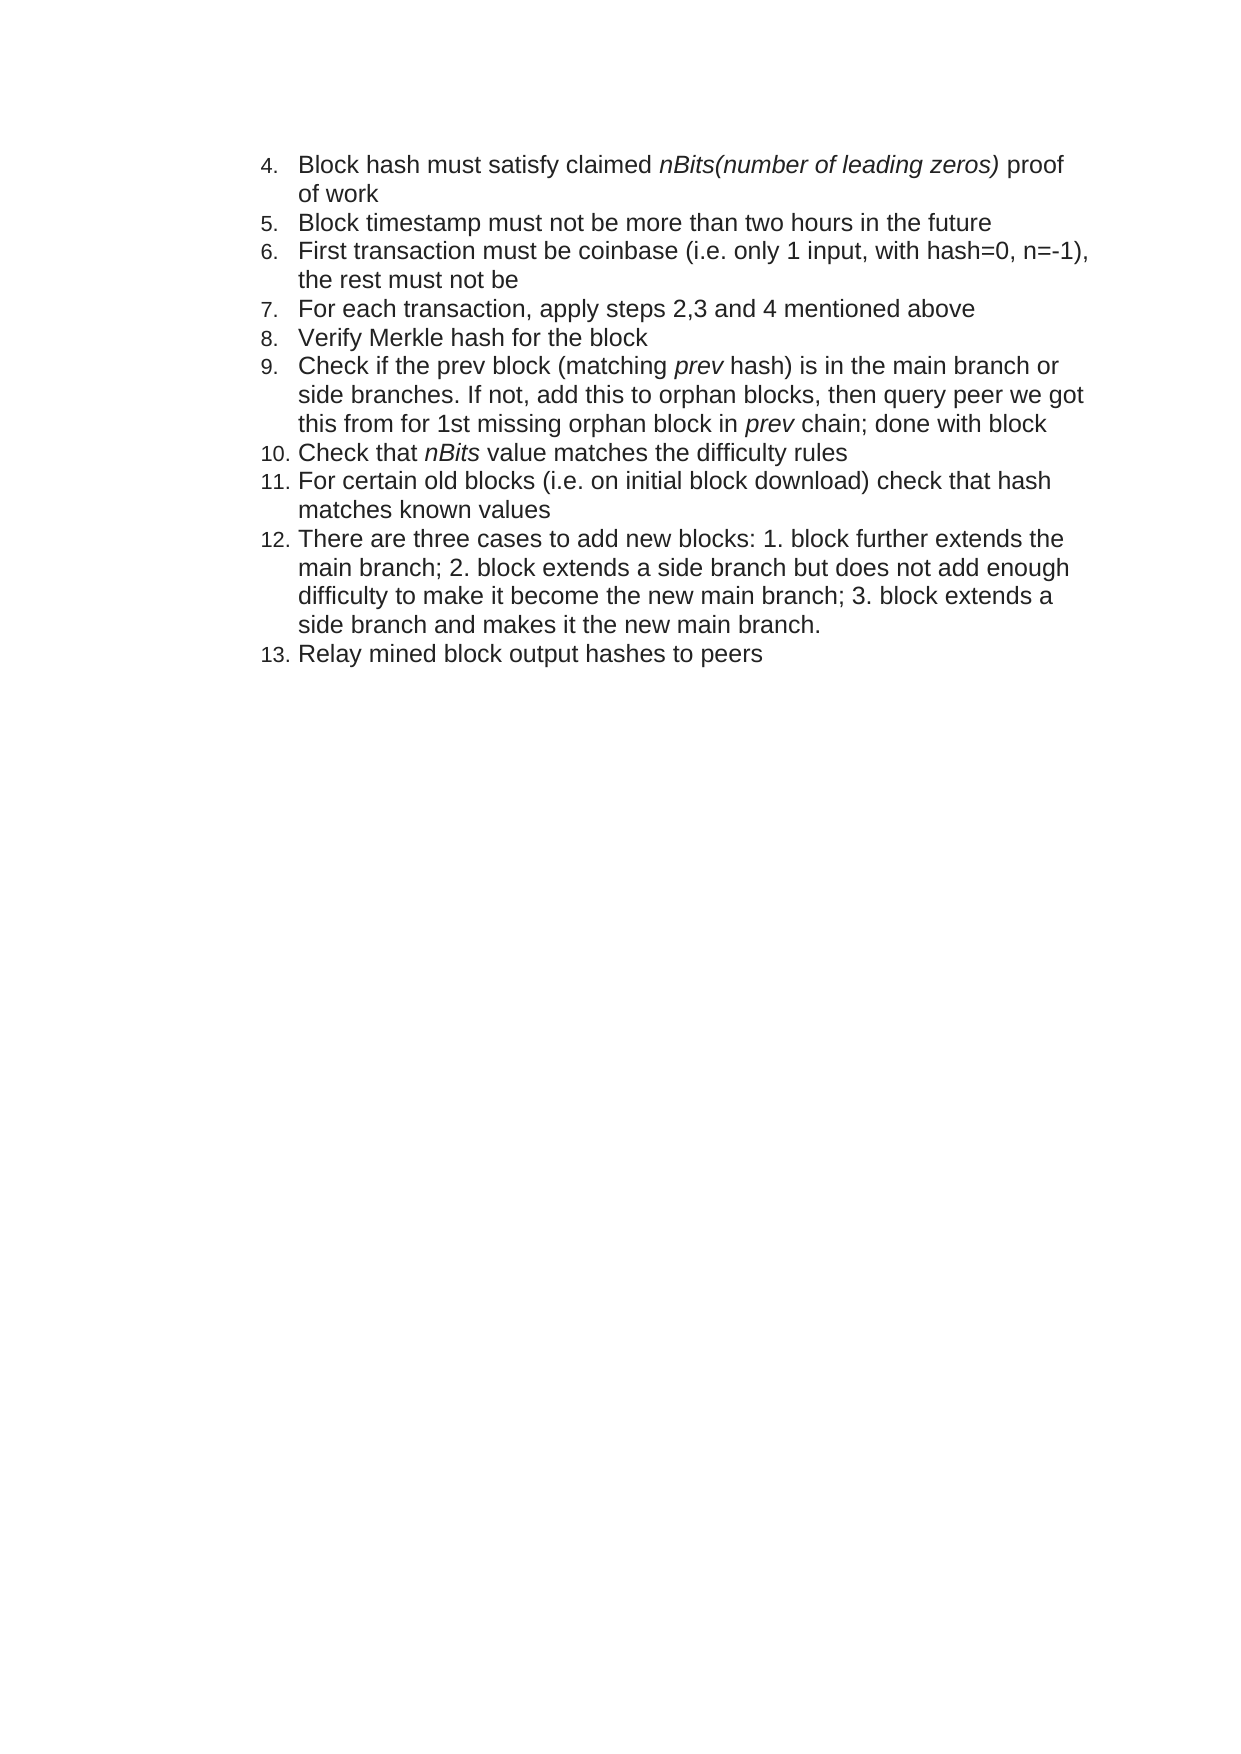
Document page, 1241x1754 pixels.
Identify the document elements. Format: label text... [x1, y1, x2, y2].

list There are three cases to add new blocks: 1. block further extends the main branch; 2. block extends a side branch but does not add enough difficulty to make it become the new main branch; 3. block extends a side branch and makes it the new main branch. [260, 524, 1090, 639]
list First transaction must be coinbase (i.e. only 1 input, with hash=0, n=-1), the rest must not be [260, 236, 1090, 294]
list For each transaction, apply steps 2,3 and 4 mentioned above [260, 294, 1090, 322]
list Block timestamp must not be more than two hours in the future [260, 207, 1090, 236]
list For certain old blocks (i.e. on initial block download) check that hash matches known values [260, 466, 1090, 524]
list Relay mined block output hashes to peers [260, 639, 1090, 667]
list Check if the prev block (matching prev hash) is in the main branch or side branches. If not, add this to orphan blocks, then query peer we got this from for 1st missing orphan block in prev chain; done with block [260, 351, 1090, 437]
list Block hash must satisfy claimed nBits(number of leading zeros) proof of work [260, 150, 1090, 207]
list Check that nBits value matches the difficulty rules [260, 437, 1090, 466]
list Verify Merkle hash for the block [260, 322, 1090, 351]
